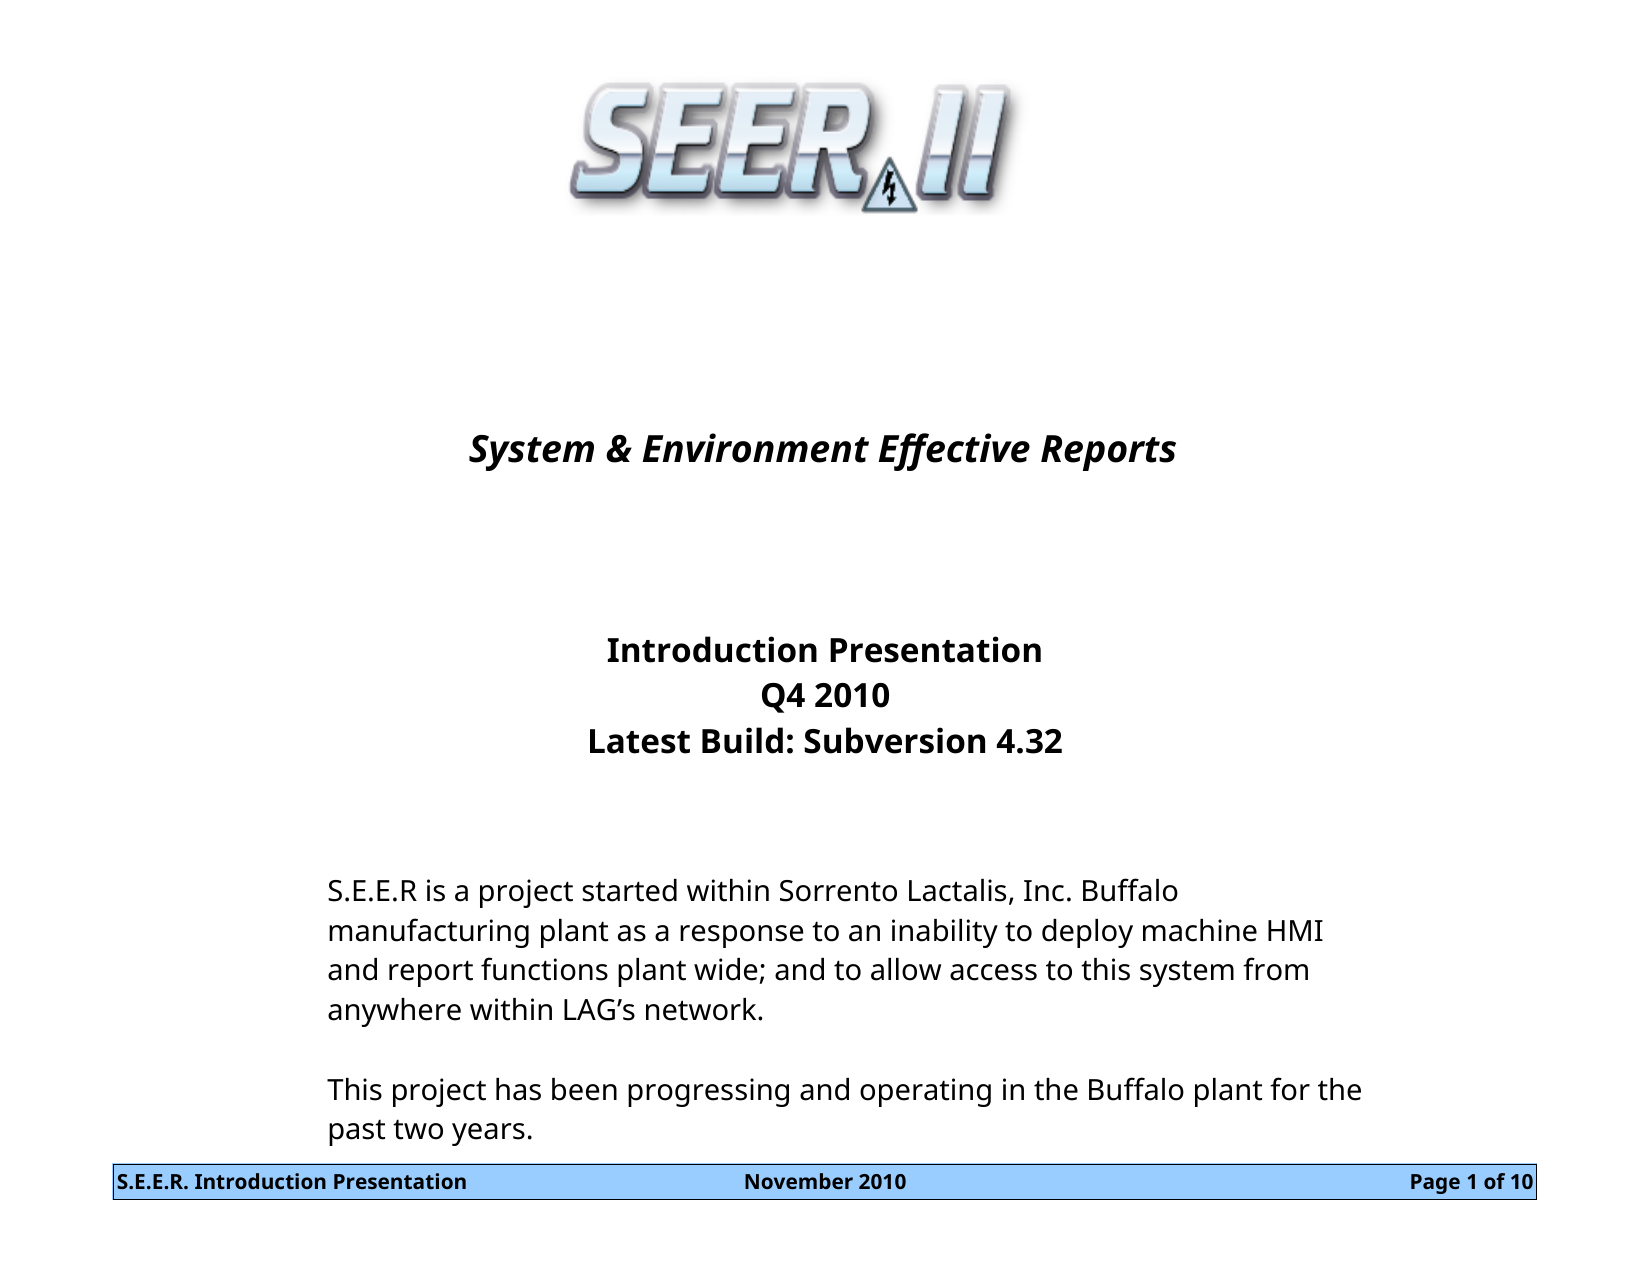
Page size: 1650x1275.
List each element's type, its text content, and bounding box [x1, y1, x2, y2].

text System & Environment Effective Reports [112, 423, 1537, 474]
text Latest Build: Subversion 4.32 [112, 718, 1537, 763]
text Q4 2010 [112, 672, 1537, 718]
picture [254, 75, 1524, 219]
text Introduction Presentation [112, 627, 1537, 672]
